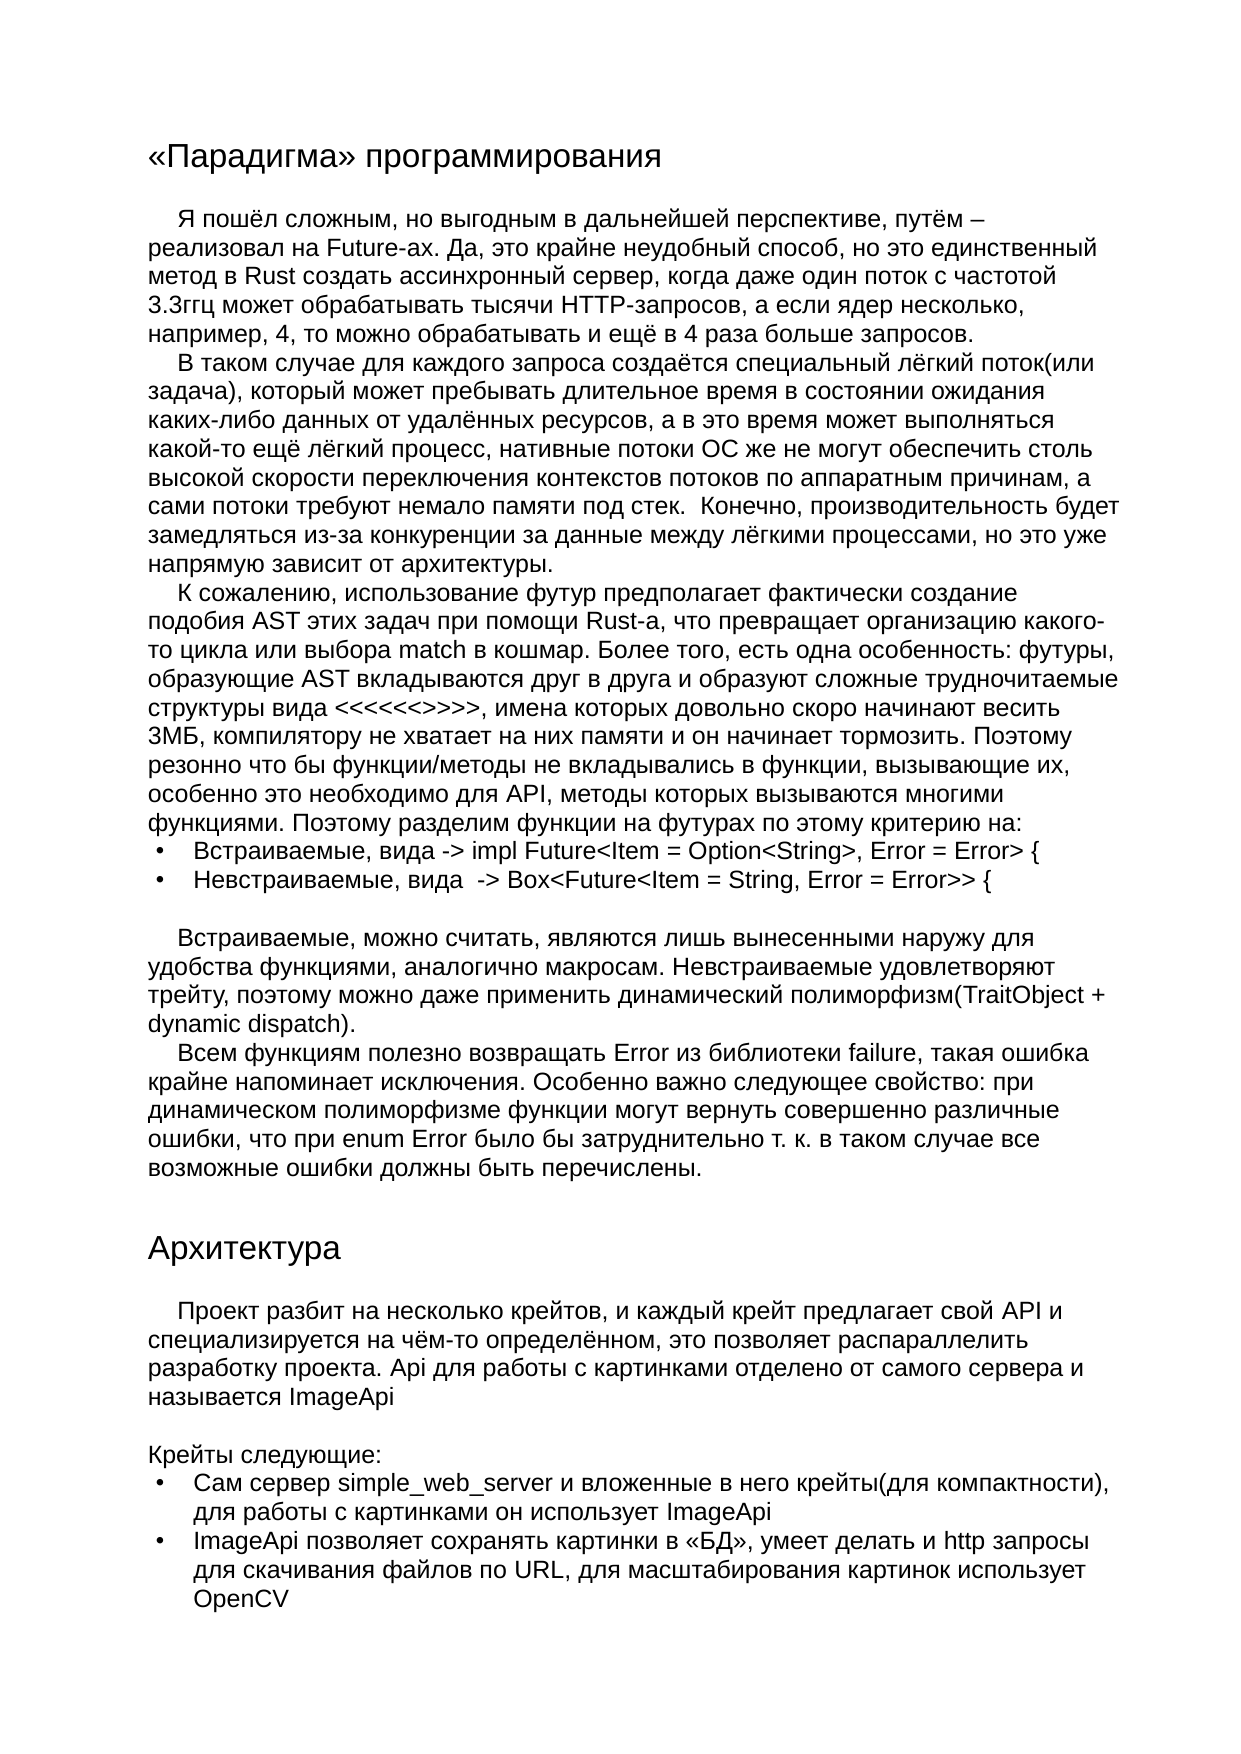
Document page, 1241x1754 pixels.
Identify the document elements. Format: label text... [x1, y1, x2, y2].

text Я пошёл сложным, но выгодным в дальнейшей перспективе, путём – реализовал на Future-ах. Да, это крайне неудобный способ, но это единственный метод в Rust создать ассинхронный сервер, когда даже один поток с частотой 3.3ггц может обрабатывать тысячи HTTP-запросов, а если ядер несколько, например, 4, то можно обрабатывать и ещё в 4 раза больше запросов. [148, 204, 1122, 347]
list Невстраиваемые, вида -> Box<Future<Item = String, Error = Error>> { [156, 865, 1122, 894]
list ImageApi позволяет сохранять картинки в «БД», умеет делать и http запросы для скачивания файлов по URL, для масштабирования картинок использует OpenCV [156, 1526, 1122, 1612]
text Архитектура [148, 1228, 1122, 1266]
text К сожалению, использование футур предполагает фактически создание подобия AST этих задач при помощи Rust-а, что превращает организацию какого-то цикла или выбора match в кошмар. Более того, есть одна особенность: футуры, образующие AST вкладываются друг в друга и образуют сложные трудночитаемые структуры вида <<<<<<>>>>, имена которых довольно скоро начинают весить 3МБ, компилятору не хватает на них памяти и он начинает тормозить. Поэтому резонно что бы функции/методы не вкладывались в функции, вызывающие их, особенно это необходимо для API, методы которых вызываются многими функциями. Поэтому разделим функции на футурах по этому критерию на: [148, 577, 1122, 836]
text Крейты следующие: [148, 1439, 1122, 1468]
text Всем функциям полезно возвращать Error из библиотеки failure, такая ошибка крайне напоминает исключения. Особенно важно следующее свойство: при динамическом полиморфизме функции могут вернуть совершенно различные ошибки, что при enum Error было бы затруднительно т. к. в таком случае все возможные ошибки должны быть перечислены. [148, 1038, 1122, 1181]
text В таком случае для каждого запроса создаётся специальный лёгкий поток(или задача), который может пребывать длительное время в состоянии ожидания каких-либо данных от удалённых ресурсов, а в это время может выполняться какой-то ещё лёгкий процесс, нативные потоки ОС же не могут обеспечить столь высокой скорости переключения контекстов потоков по аппаратным причинам, а сами потоки требуют немало памяти под стек. Конечно, производительность будет замедляться из-за конкуренции за данные между лёгкими процессами, но это уже напрямую зависит от архитектуры. [148, 347, 1122, 577]
text Проект разбит на несколько крейтов, и каждый крейт предлагает свой API и специализируется на чём-то определённом, это позволяет распараллелить разработку проекта. Api для работы с картинками отделено от самого сервера и называется ImageApi [148, 1296, 1122, 1411]
list Встраиваемые, вида -> impl Future<Item = Option<String>, Error = Error> { [156, 836, 1122, 865]
list Сам сервер simple_web_server и вложенные в него крейты(для компактности), для работы с картинками он использует ImageApi [156, 1468, 1122, 1526]
text Встраиваемые, можно считать, являются лишь вынесенными наружу для удобства функциями, аналогично макросам. Невстраиваемые удовлетворяют трейту, поэтому можно даже применить динамический полиморфизм(TraitObject + dynamic dispatch). [148, 923, 1122, 1038]
text «Парадигма» программирования [148, 136, 1122, 174]
